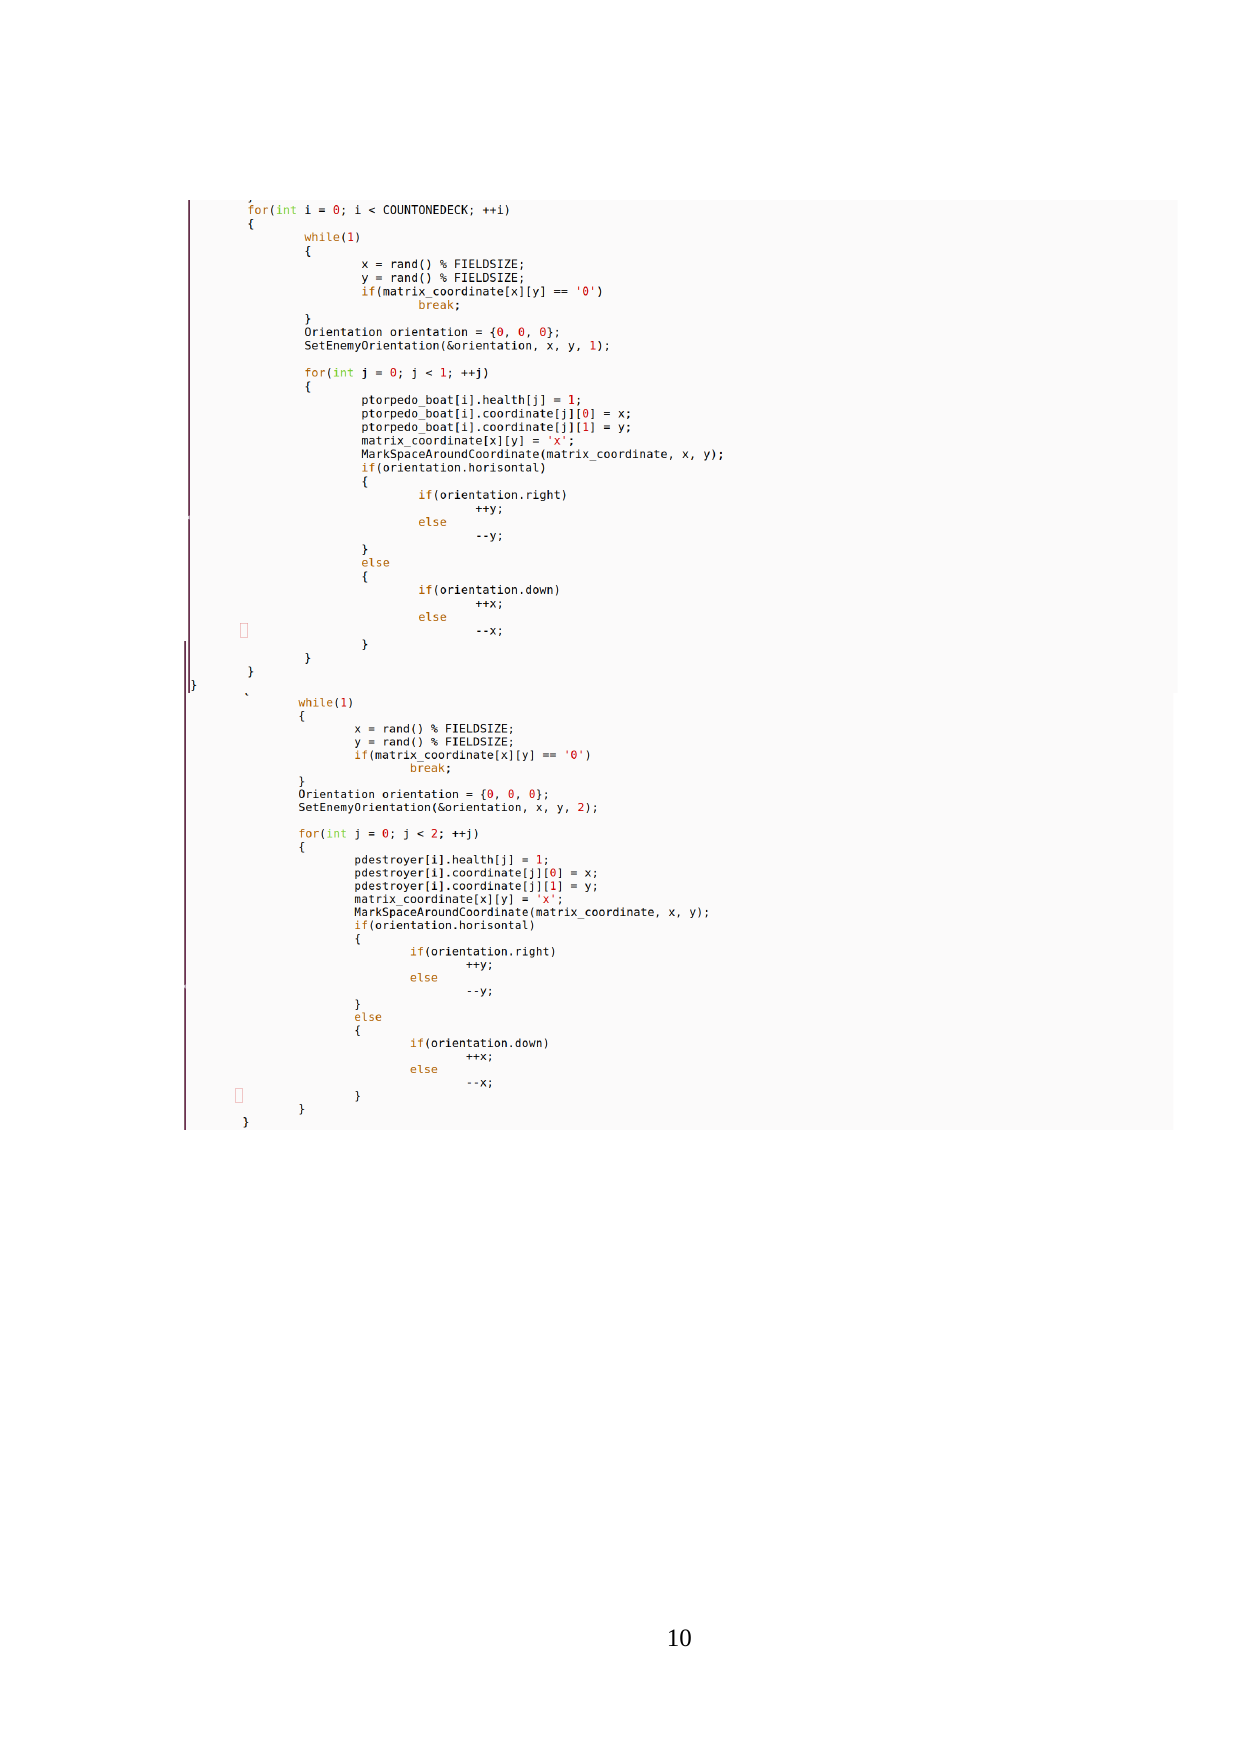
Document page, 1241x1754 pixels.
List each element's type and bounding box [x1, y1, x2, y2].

picture [184, 200, 1178, 1130]
